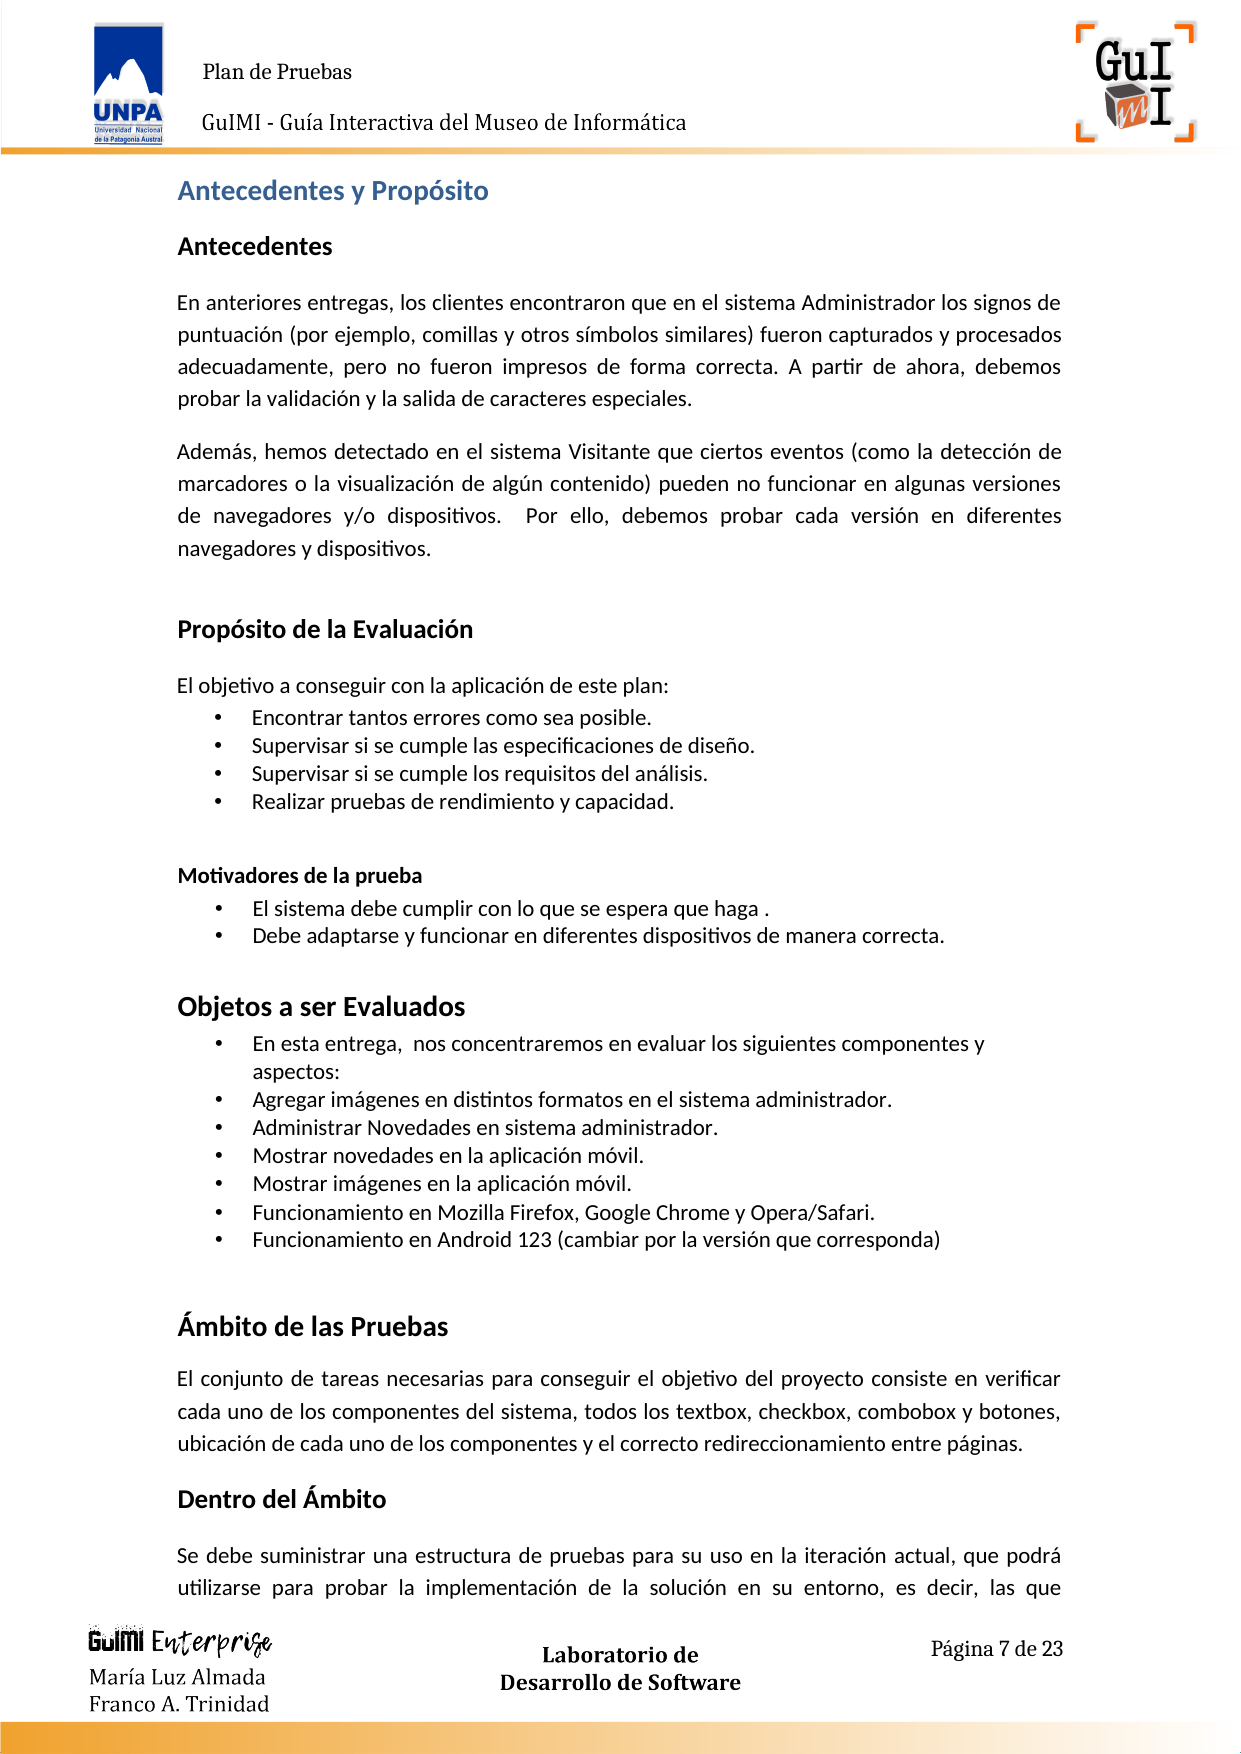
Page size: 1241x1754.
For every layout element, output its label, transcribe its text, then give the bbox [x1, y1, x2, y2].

list Supervisar si se cumple las especificaciones de diseño. [214, 731, 1063, 759]
text Ámbito de las Pruebas [177, 1308, 1063, 1344]
text En anteriores entregas, los clientes encontraron que en el sistema Administrador los signos de puntuación (por ejemplo, comillas y otros símbolos similares) fueron capturados y procesados adecuadamente, pero no fueron impresos de forma correcta. A partir de ahora, debemos probar la validación y la salida de caracteres especiales. [177, 288, 1063, 412]
list Supervisar si se cumple los requisitos del análisis. [214, 759, 1063, 787]
list Realizar pruebas de rendimiento y capacidad. [214, 787, 1063, 815]
list El sistema debe cumplir con lo que se espera que haga . [215, 894, 1063, 922]
list Funcionamiento en Mozilla Firefox, Google Chrome y Opera/Safari. [215, 1198, 1063, 1226]
text Objetos a ser Evaluados [177, 988, 1063, 1023]
picture [0, 1613, 1241, 1754]
text Antecedentes [177, 229, 1063, 262]
text Dentro del Ámbito [177, 1482, 1063, 1515]
text El conjunto de tareas necesarias para conseguir el objetivo del proyecto consiste en verificar cada uno de los componentes del sistema, todos los textbox, checkbox, combobox y botones, ubicación de cada uno de los componentes y el correcto redireccionamiento entre páginas. [177, 1364, 1063, 1457]
list Mostrar imágenes en la aplicación móvil. [215, 1169, 1063, 1198]
text Antecedentes y Propósito [177, 172, 1063, 208]
list Funcionamiento en Android 123 (cambiar por la versión que corresponda) [215, 1226, 1063, 1254]
list Agregar imágenes en distintos formatos en el sistema administrador. [215, 1086, 1063, 1113]
picture [0, 0, 1241, 155]
list En esta entrega, nos concentraremos en evaluar los siguientes componentes y aspectos: [215, 1029, 1063, 1086]
text Motivadores de la prueba [177, 861, 1063, 889]
text Se debe suministrar una estructura de pruebas para su uso en la iteración actual, que podrá utilizarse para probar la implementación de la solución en su entorno, es decir, las que [177, 1541, 1063, 1601]
list Administrar Novedades en sistema administrador. [215, 1113, 1063, 1142]
list Debe adaptarse y funcionar en diferentes dispositivos de manera correcta. [215, 922, 1063, 950]
list Encontrar tantos errores como sea posible. [214, 703, 1063, 731]
text El objetivo a conseguir con la aplicación de este plan: [177, 671, 1063, 699]
text Además, hemos detectado en el sistema Visitante que ciertos eventos (como la detección de marcadores o la visualización de algún contenido) pueden no funcionar en algunas versiones de navegadores y/o dispositivos. Por ello, debemos probar cada versión en diferentes navegadores y dispositivos. [177, 437, 1063, 562]
text Propósito de la Evaluación [177, 612, 1063, 645]
list Mostrar novedades en la aplicación móvil. [215, 1142, 1063, 1169]
